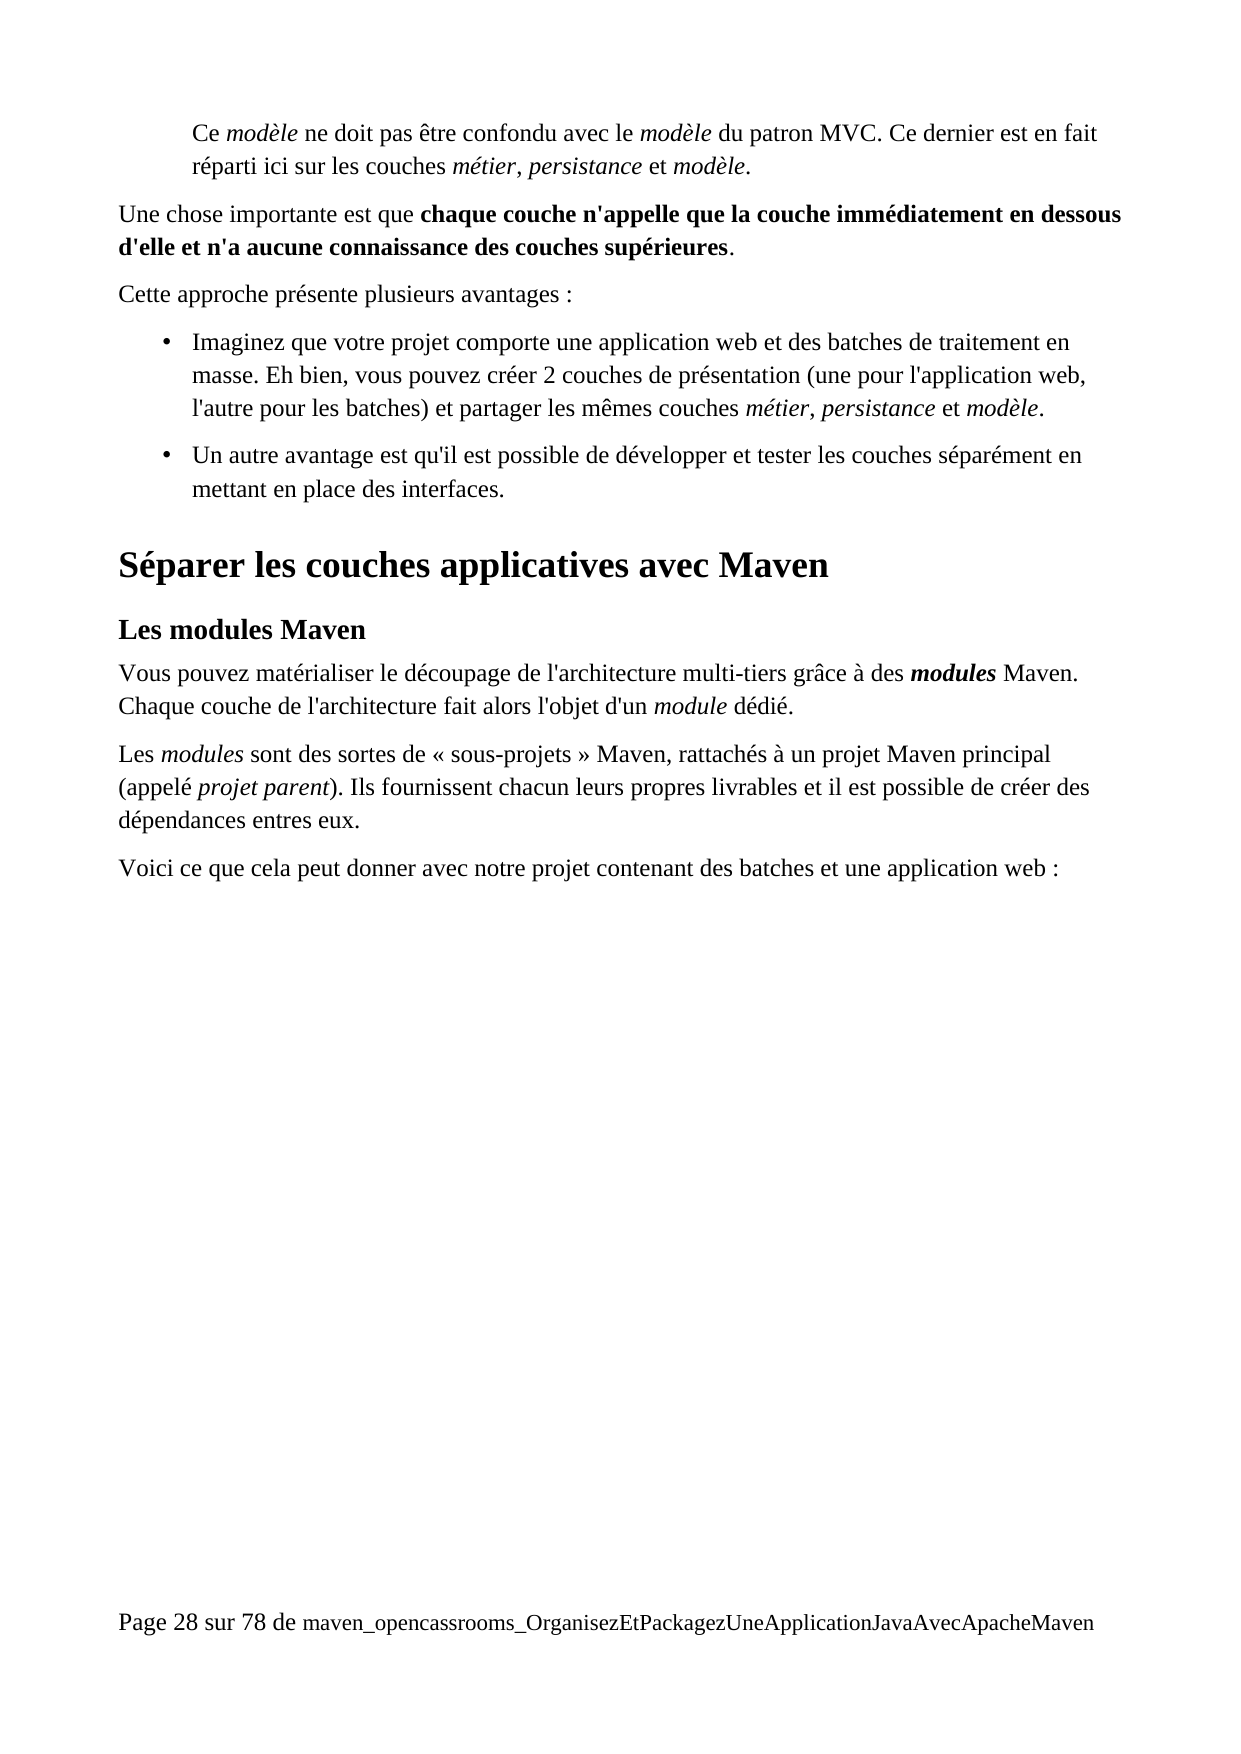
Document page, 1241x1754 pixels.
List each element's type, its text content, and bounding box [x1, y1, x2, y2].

list Imaginez que votre projet comporte une application web et des batches de traitement en masse. Eh bien, vous pouvez créer 2 couches de présentation (une pour l'application web, l'autre pour les batches) et partager les mêmes couches métier, persistance et modèle. [162, 327, 1122, 422]
subtitle Les modules Maven [118, 612, 1122, 646]
text Voici ce que cela peut donner avec notre projet contenant des batches et une application web : [118, 853, 1122, 881]
subtitle Séparer les couches applicatives avec Maven [118, 542, 1122, 585]
text Les modules sont des sortes de « sous-projets » Maven, rattachés à un projet Maven principal (appelé projet parent). Ils fournissent chacun leurs propres livrables et il est possible de créer des dépendances entres eux. [118, 739, 1122, 834]
text Vous pouvez matérialiser le découpage de l'architecture multi-tiers grâce à des modules Maven. Chaque couche de l'architecture fait alors l'objet d'un module dédié. [118, 658, 1122, 720]
text Une chose importante est que chaque couche n'appelle que la couche immédiatement en dessous d'elle et n'a aucune connaissance des couches supérieures. [118, 199, 1122, 261]
text Cette approche présente plusieurs avantages : [118, 279, 1122, 308]
list Un autre avantage est qu'il est possible de développer et tester les couches séparément en mettant en place des interfaces. [162, 441, 1122, 502]
list Ce modèle ne doit pas être confondu avec le modèle du patron MVC. Ce dernier est en fait réparti ici sur les couches métier, persistance et modèle. [162, 118, 1122, 180]
